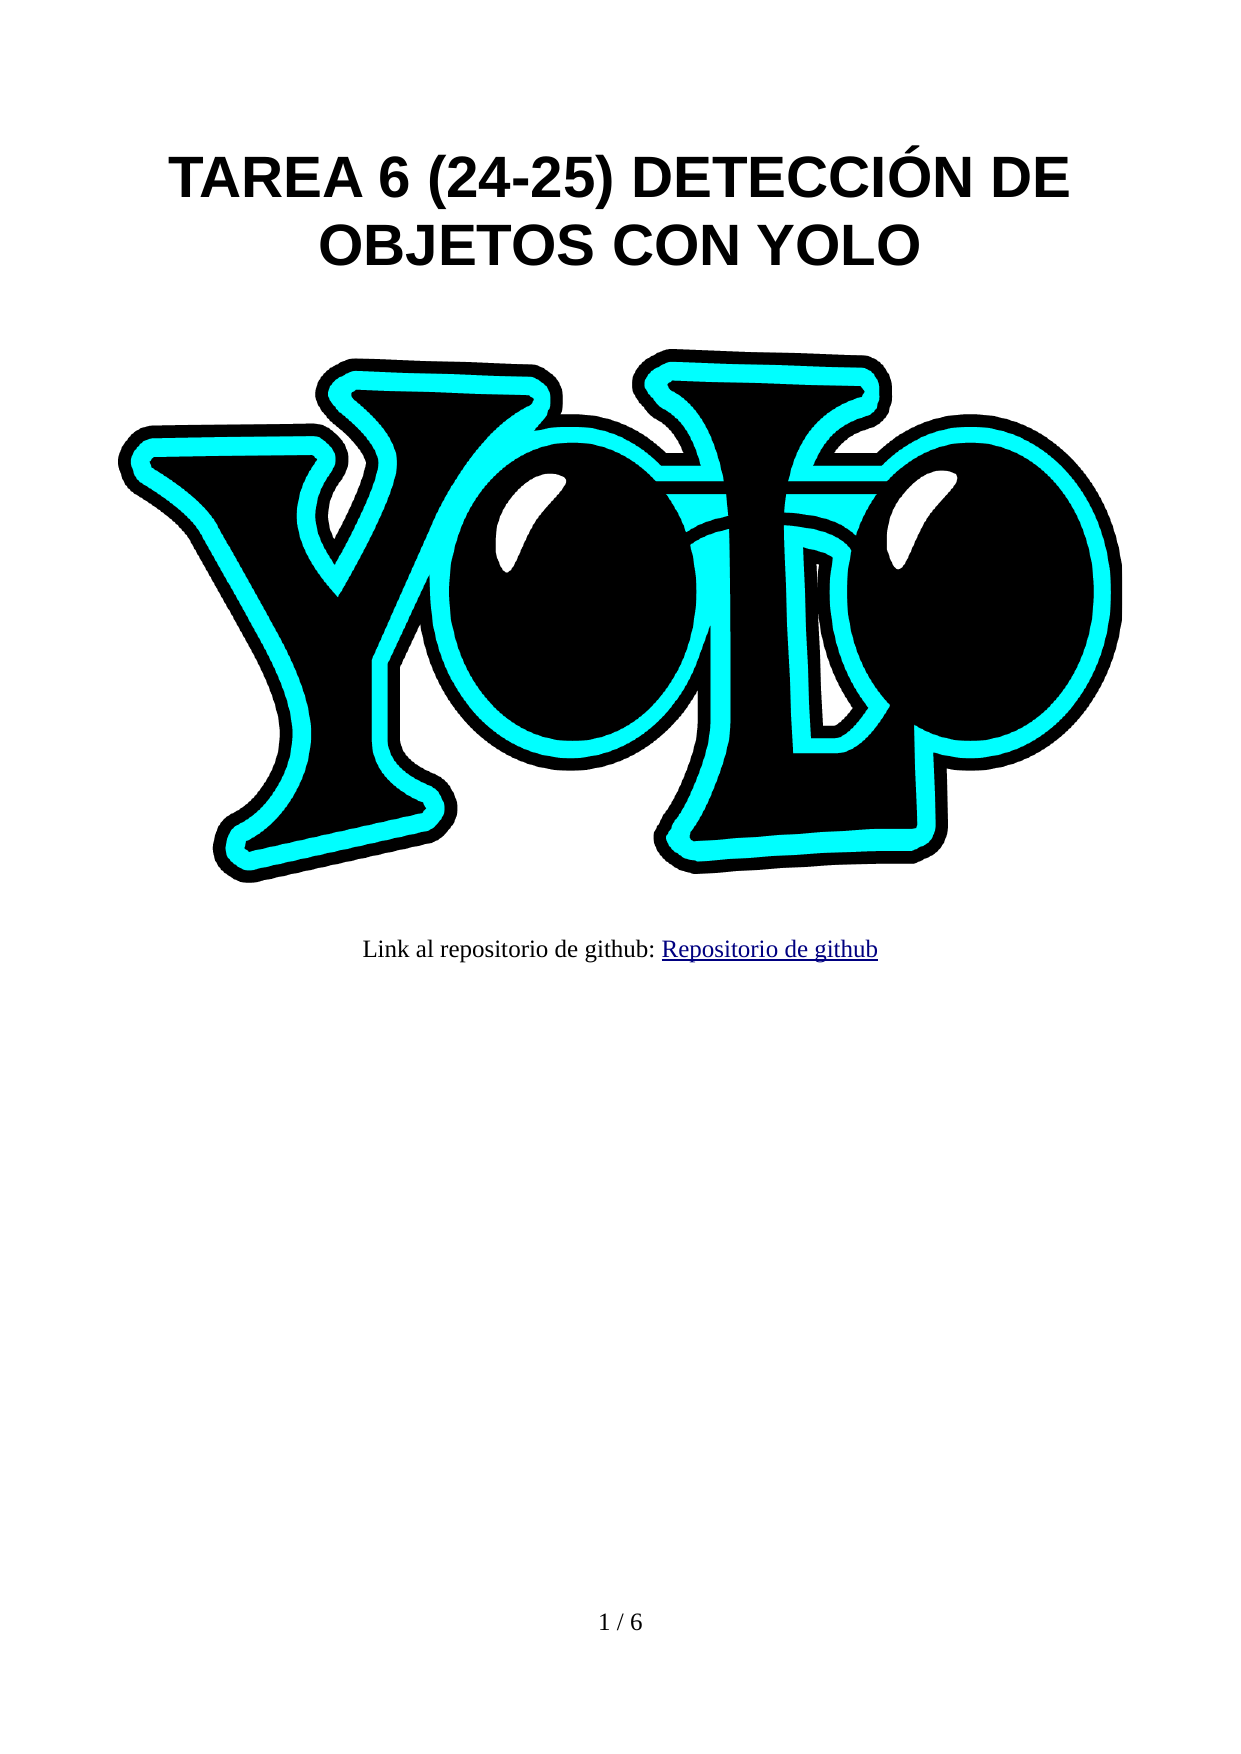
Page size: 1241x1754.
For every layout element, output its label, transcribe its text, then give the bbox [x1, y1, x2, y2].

text Link al repositorio de github: Repositorio de github [118, 934, 1122, 963]
picture [118, 349, 1123, 883]
title TAREA 6 (24-25) DETECCIÓN DE OBJETOS CON YOLO [118, 143, 1122, 277]
